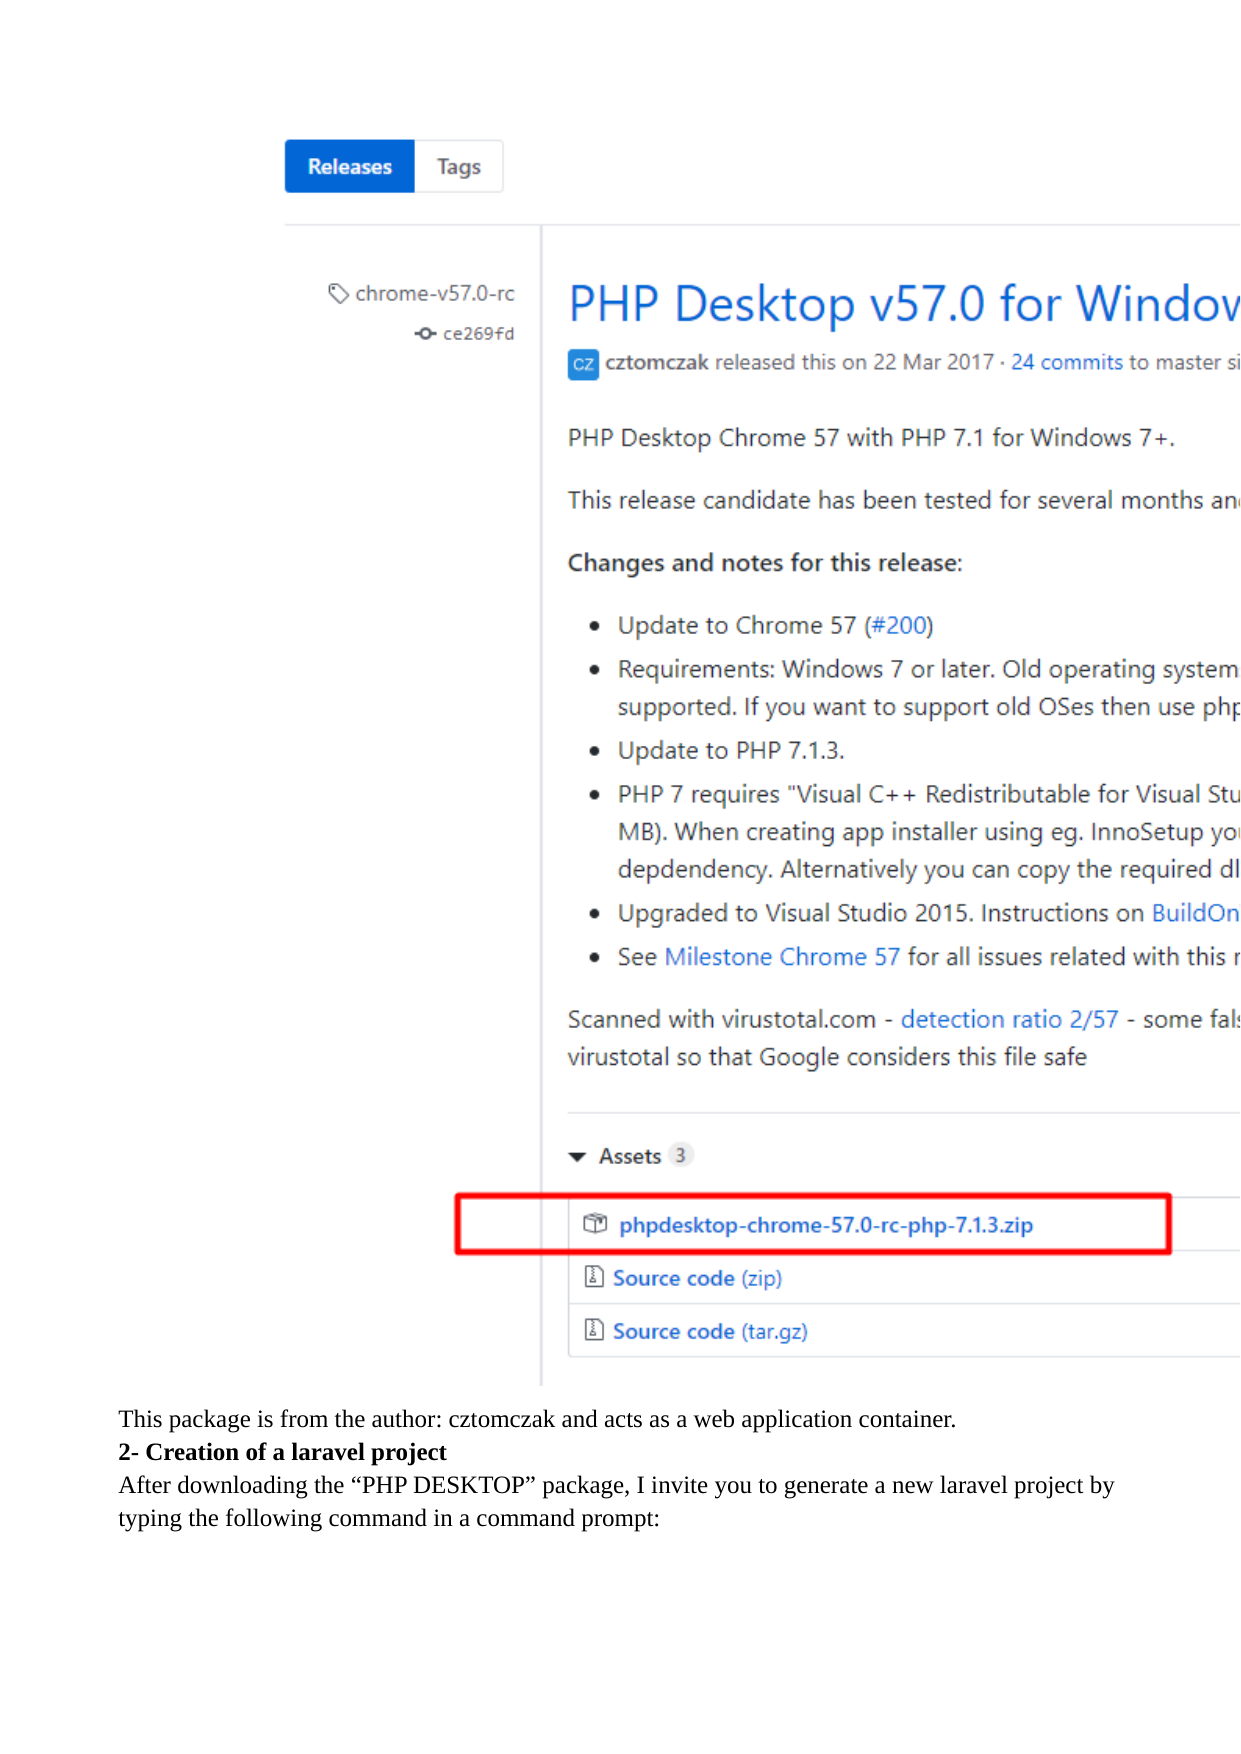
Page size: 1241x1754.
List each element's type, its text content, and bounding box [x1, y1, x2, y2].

picture [118, 118, 1241, 1386]
text This package is from the author: cztomczak and acts as a web application container. 2- Creation of a laravel project After downloading the “PHP DESKTOP” package, I invite you to generate a new laravel project by typing the following command in a command prompt: [118, 1404, 1122, 1532]
